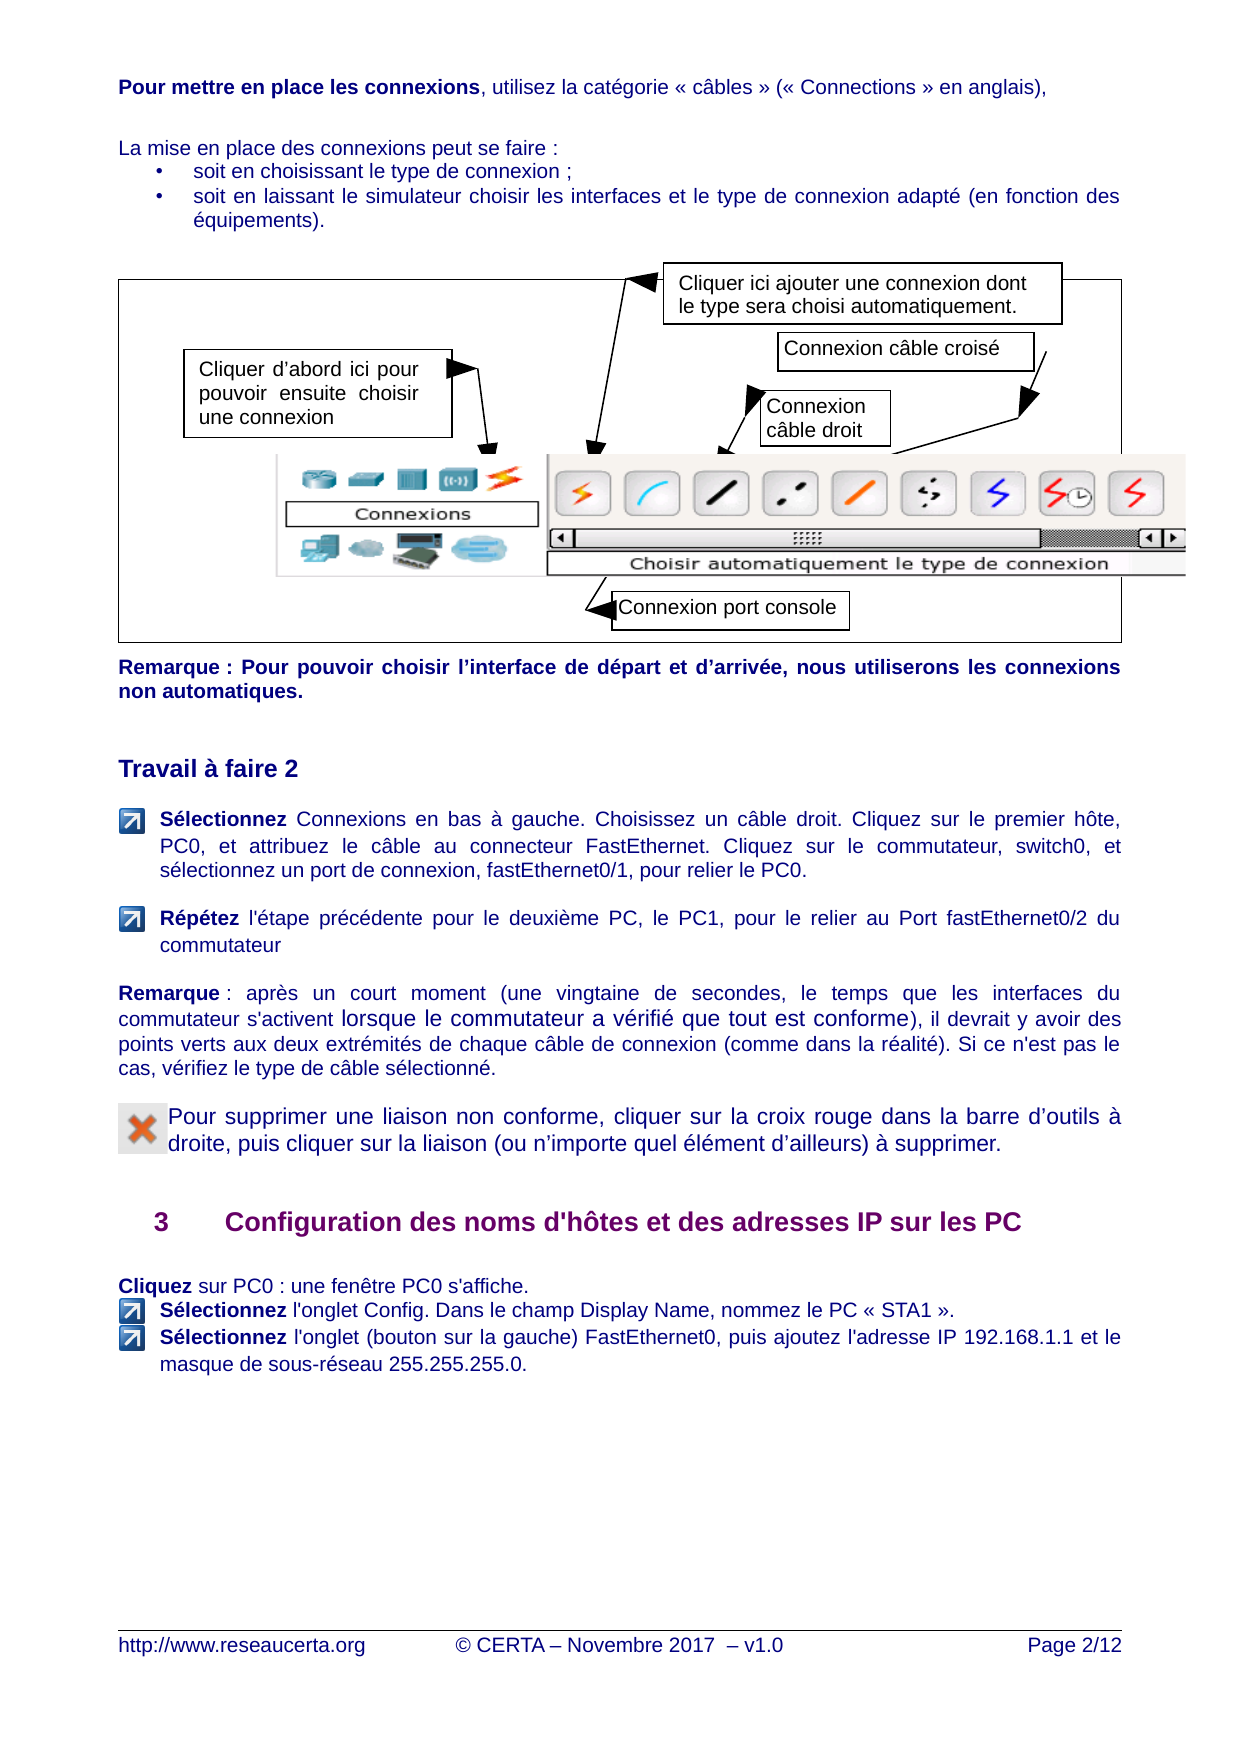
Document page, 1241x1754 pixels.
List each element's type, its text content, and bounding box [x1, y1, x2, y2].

subtitle Configuration des noms d'hôtes et des adresses IP sur les PC [153, 1206, 1122, 1237]
text Cliquez sur PC0 : une fenêtre PC0 s'affiche. [118, 1274, 1122, 1298]
text Remarque : Pour pouvoir choisir l’interface de départ et d’arrivée, nous utiliserons les connexions non automatiques. [118, 655, 1122, 703]
list Répétez l'étape précédente pour le deuxième PC, le PC1, pour le relier au Port fastEthernet0/2 du commutateur [118, 906, 1122, 957]
text Remarque : après un court moment (une vingtaine de secondes, le temps que les interfaces du commutateur s'activent lorsque le commutateur a vérifié que tout est conforme), il devrait y avoir des points verts aux deux extrémités de chaque câble de connexion (comme dans la réalité). Si ce n'est pas le cas, vérifiez le type de câble sélectionné. [118, 981, 1122, 1079]
list Sélectionnez Connexions en bas à gauche. Choisissez un câble droit. Cliquez sur le premier hôte, PC0, et attribuez le câble au connecteur FastEthernet. Cliquez sur le commutateur, switch0, et sélectionnez un port de connexion, fastEthernet0/1, pour relier le PC0. [118, 807, 1122, 882]
text Pour supprimer une liaison non conforme, cliquer sur la croix rouge dans la barre d’outils à droite, puis cliquer sur la liaison (ou n’importe quel élément d’ailleurs) à supprimer. [118, 1103, 1122, 1156]
list Sélectionnez l'onglet Config. Dans le champ Display Name, nommez le PC « STA1 ». [118, 1298, 1122, 1325]
list soit en laissant le simulateur choisir les interfaces et le type de connexion adapté (en fonction des équipements). [156, 183, 1122, 231]
text Pour mettre en place les connexions, utilisez la catégorie « câbles » (« Connections » en anglais), [118, 75, 1122, 99]
text La mise en place des connexions peut se faire : [118, 135, 1122, 159]
list soit en choisissant le type de connexion ; [156, 159, 1122, 183]
list Sélectionnez l'onglet (bouton sur la gauche) FastEthernet0, puis ajoutez l'adresse IP 192.168.1.1 et le masque de sous-réseau 255.255.255.0. [118, 1325, 1122, 1376]
